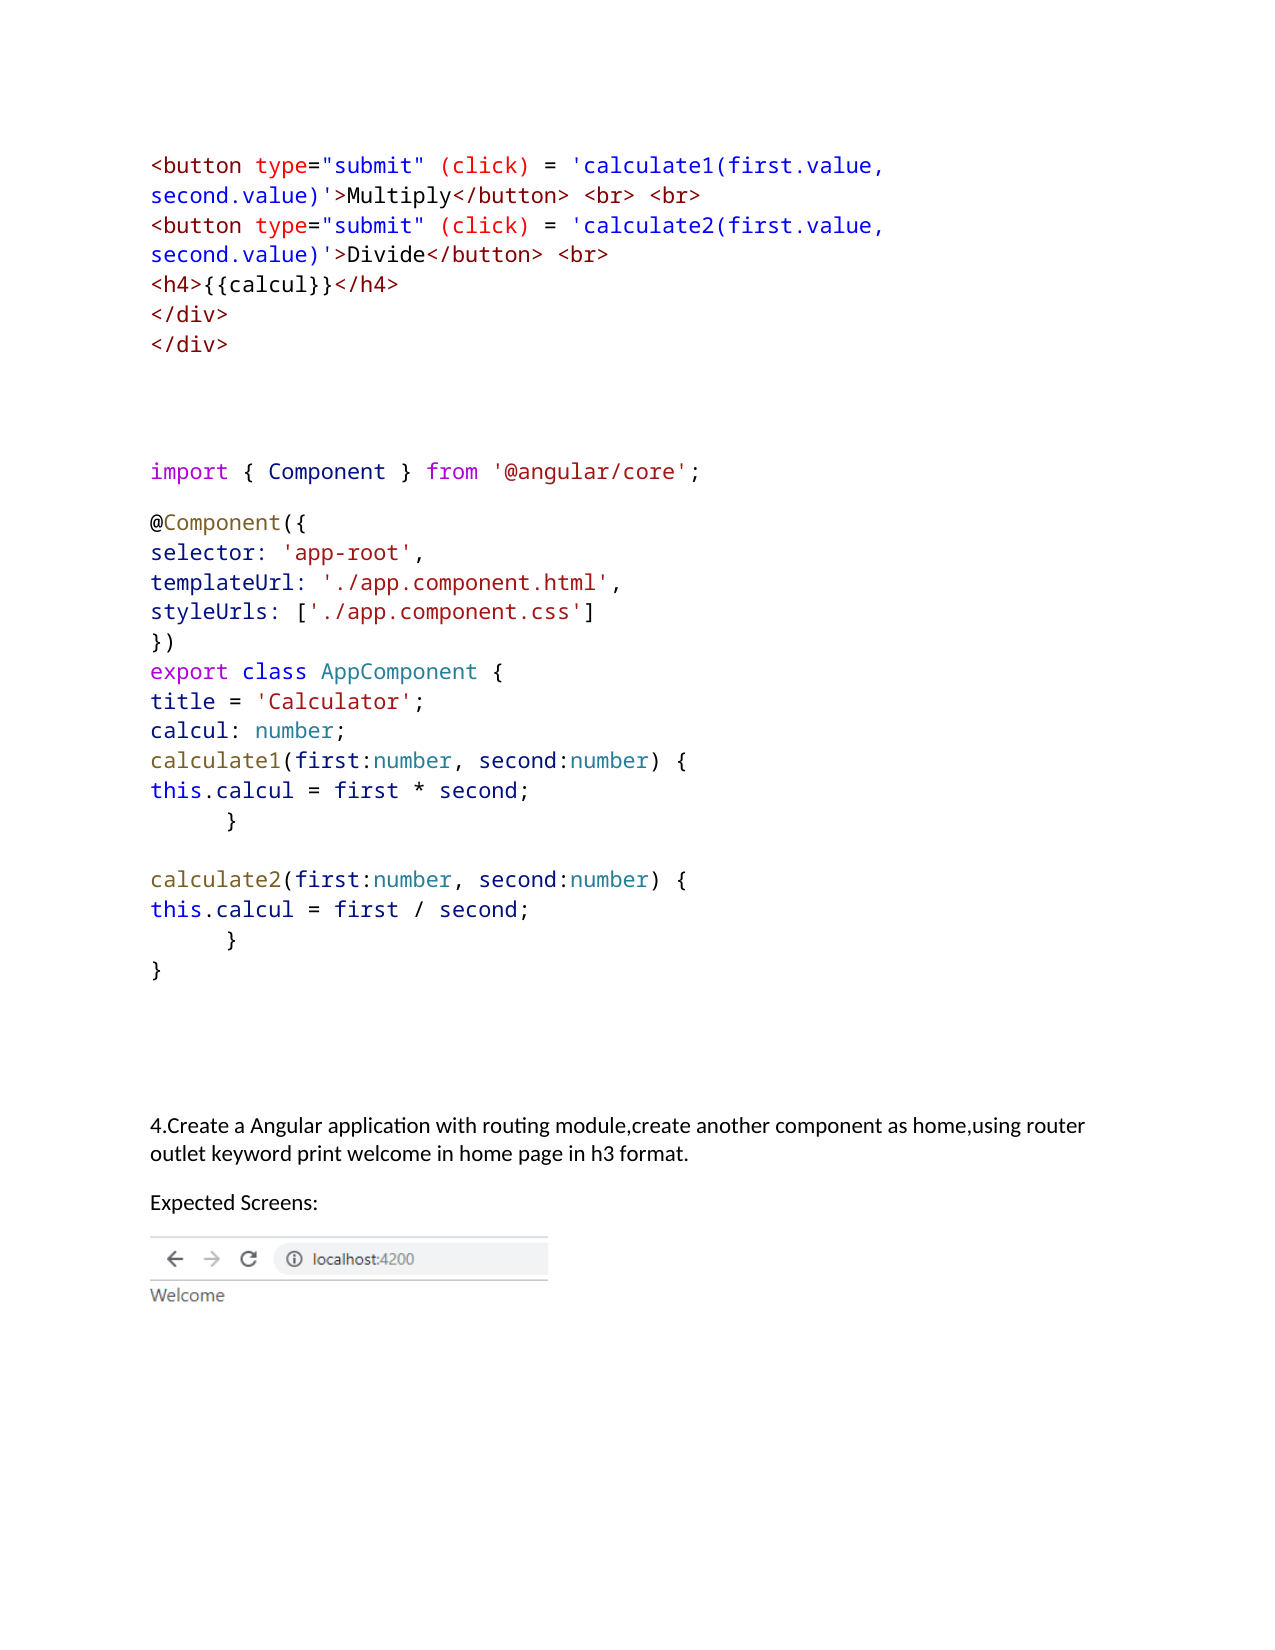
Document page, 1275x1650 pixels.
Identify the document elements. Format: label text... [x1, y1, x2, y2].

text <h4>{{calcul}}</h4> [150, 269, 1125, 299]
text calculate1(first:number, second:number) { [150, 745, 1125, 775]
text calculate2(first:number, second:number) { [150, 864, 1125, 894]
text Expected Screens: [150, 1188, 1125, 1216]
text 4.Create a Angular application with routing module,create another component as home,using router outlet keyword print welcome in home page in h3 format. [150, 1111, 1125, 1167]
text </div> [150, 299, 1125, 329]
text <button type="submit" (click) = 'calculate2(first.value, second.value)'>Divide</button> <br> [150, 209, 1125, 269]
text import { Component } from '@angular/core'; [150, 456, 1125, 486]
text calcul: number; [150, 715, 1125, 745]
text } [150, 954, 1125, 983]
text @Component({ [150, 507, 1125, 537]
text title = 'Calculator'; [150, 686, 1125, 715]
picture [150, 1236, 549, 1467]
text } [150, 924, 1125, 954]
text styleUrls: ['./app.component.css'] [150, 596, 1125, 626]
text this.calcul = first * second; [150, 775, 1125, 805]
text templateUrl: './app.component.html', [150, 566, 1125, 596]
text <button type="submit" (click) = 'calculate1(first.value, second.value)'>Multiply</button> <br> <br> [150, 150, 1125, 209]
text this.calcul = first / second; [150, 894, 1125, 924]
text } [150, 805, 1125, 834]
text </div> [150, 329, 1125, 358]
text export class AppComponent { [150, 656, 1125, 686]
text selector: 'app-root', [150, 537, 1125, 566]
text }) [150, 626, 1125, 656]
